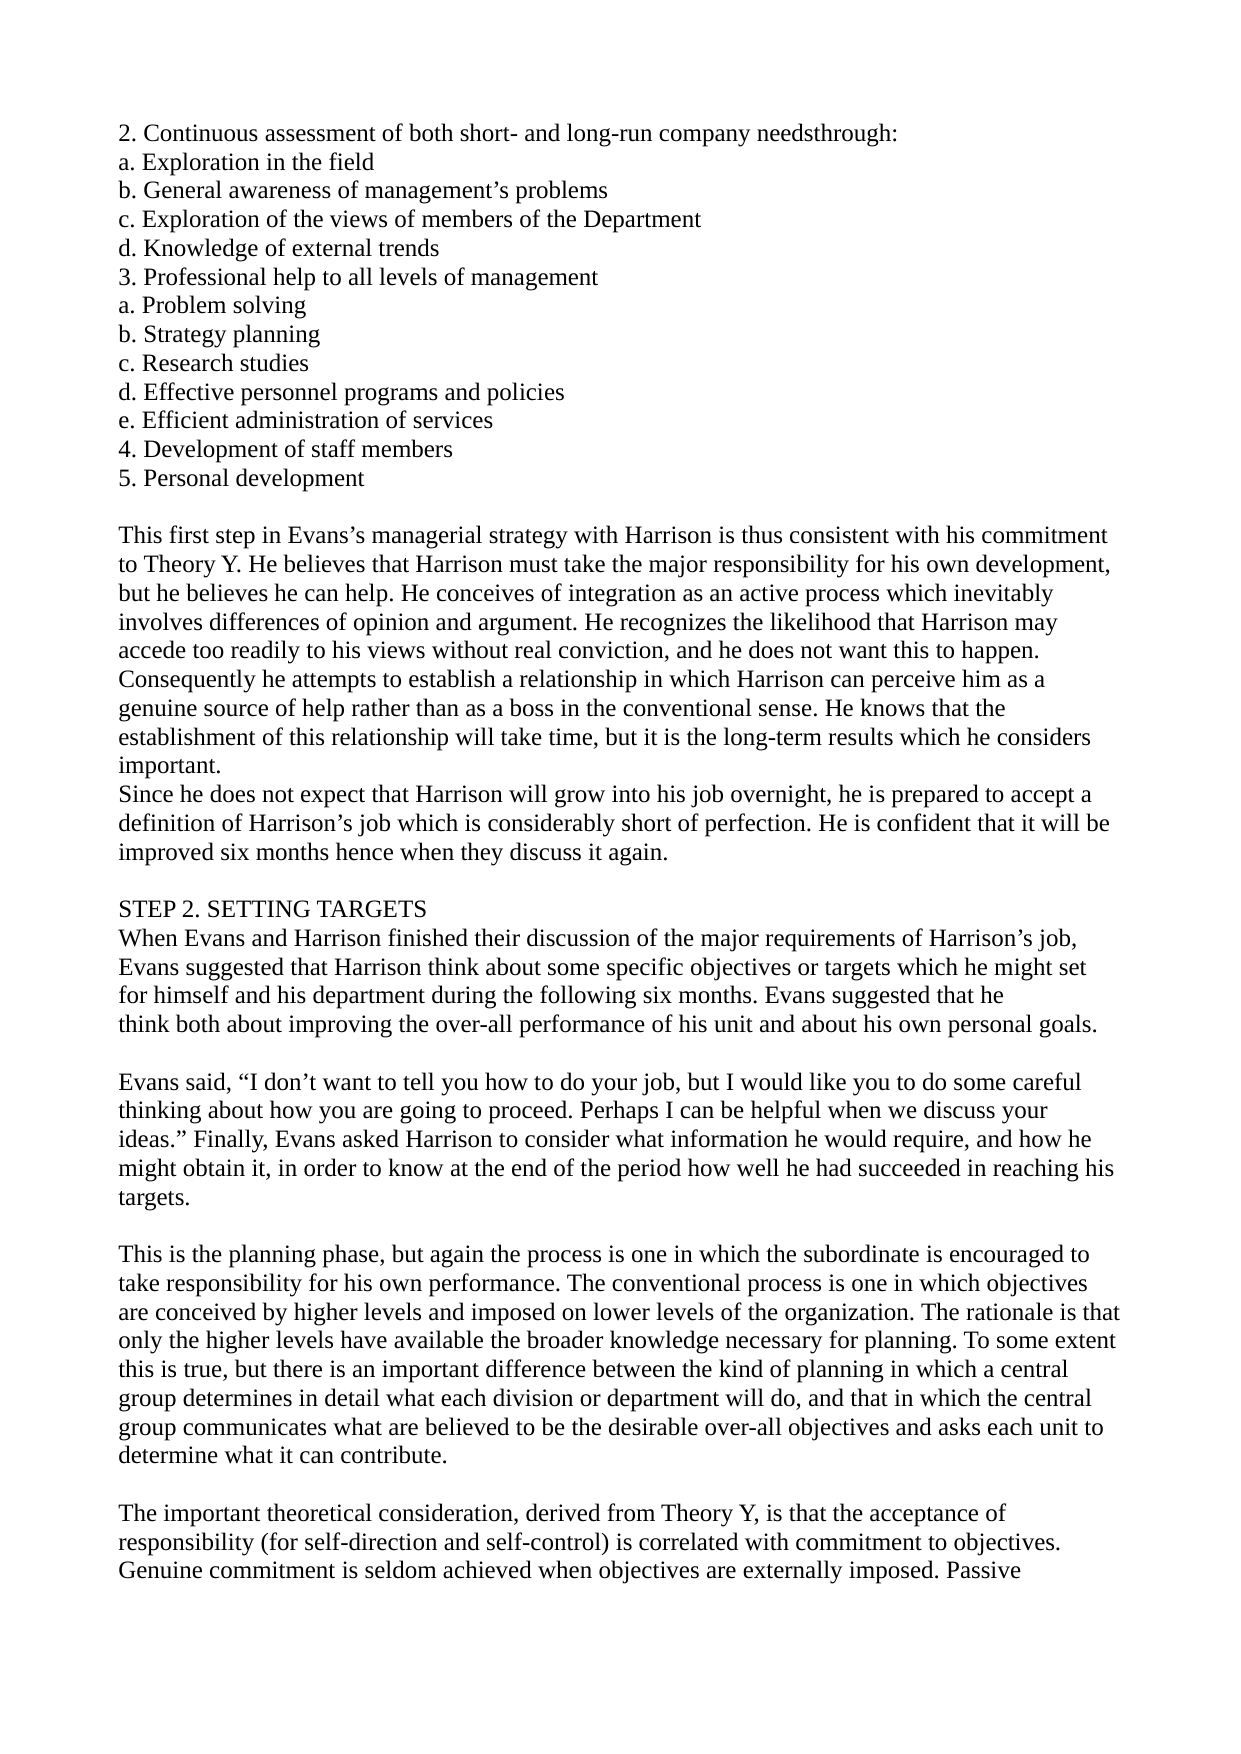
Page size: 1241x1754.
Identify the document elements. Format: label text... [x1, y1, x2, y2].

text This first step in Evans’s managerial strategy with Harrison is thus consistent with his commitment to Theory Y. He believes that Harrison must take the major responsibility for his own development, but he believes he can help. He conceives of integration as an active process which inevitably [118, 521, 1122, 607]
text c. Research studies [118, 348, 1122, 377]
text thinking about how you are going to proceed. Perhaps I can be helpful when we discuss your ideas.” Finally, Evans asked Harrison to consider what information he would require, and how he might obtain it, in order to know at the end of the period how well he had succeeded in reaching his targets. [118, 1096, 1122, 1211]
text d. Knowledge of external trends [118, 233, 1122, 262]
text STEP 2. SETTING TARGETS [118, 894, 1122, 923]
text 5. Personal development [118, 463, 1122, 492]
text 2. Continuous assessment of both short- and long-run company needsthrough: [118, 118, 1122, 147]
text 3. Professional help to all levels of management [118, 262, 1122, 291]
text b. General awareness of management’s problems [118, 176, 1122, 204]
text establishment of this relationship will take time, but it is the long-term results which he considers important. [118, 722, 1122, 779]
text Evans said, “I don’t want to tell you how to do your job, but I would like you to do some careful [118, 1067, 1122, 1096]
text When Evans and Harrison finished their discussion of the major requirements of Harrison’s job, Evans suggested that Harrison think about some specific objectives or targets which he might set for himself and his department during the following six months. Evans suggested that he [118, 923, 1122, 1009]
text This is the planning phase, but again the process is one in which the subordinate is encouraged to take responsibility for his own performance. The conventional process is one in which objectives are conceived by higher levels and imposed on lower levels of the organization. The rationale is that [118, 1239, 1122, 1326]
text Since he does not expect that Harrison will grow into his job overnight, he is prepared to accept a definition of Harrison’s job which is considerably short of perfection. He is confident that it will be improved six months hence when they discuss it again. [118, 779, 1122, 866]
text The important theoretical consideration, derived from Theory Y, is that the acceptance of responsibility (for self-direction and self-control) is correlated with commitment to objectives. Genuine commitment is seldom achieved when objectives are externally imposed. Passive [118, 1498, 1122, 1584]
text 4. Development of staff members [118, 434, 1122, 463]
text only the higher levels have available the broader knowledge necessary for planning. To some extent this is true, but there is an important difference between the kind of planning in which a central group determines in detail what each division or department will do, and that in which the central group communicates what are believed to be the desirable over-all objectives and asks each unit to determine what it can contribute. [118, 1326, 1122, 1469]
text e. Efficient administration of services [118, 406, 1122, 434]
text d. Effective personnel programs and policies [118, 377, 1122, 406]
text c. Exploration of the views of members of the Department [118, 204, 1122, 233]
text involves differences of opinion and argument. He recognizes the likelihood that Harrison may accede too readily to his views without real conviction, and he does not want this to happen. Consequently he attempts to establish a relationship in which Harrison can perceive him as a genuine source of help rather than as a boss in the conventional sense. He knows that the [118, 607, 1122, 722]
text a. Exploration in the field [118, 147, 1122, 176]
text think both about improving the over-all performance of his unit and about his own personal goals. [118, 1009, 1122, 1038]
text a. Problem solving [118, 291, 1122, 319]
text b. Strategy planning [118, 319, 1122, 348]
